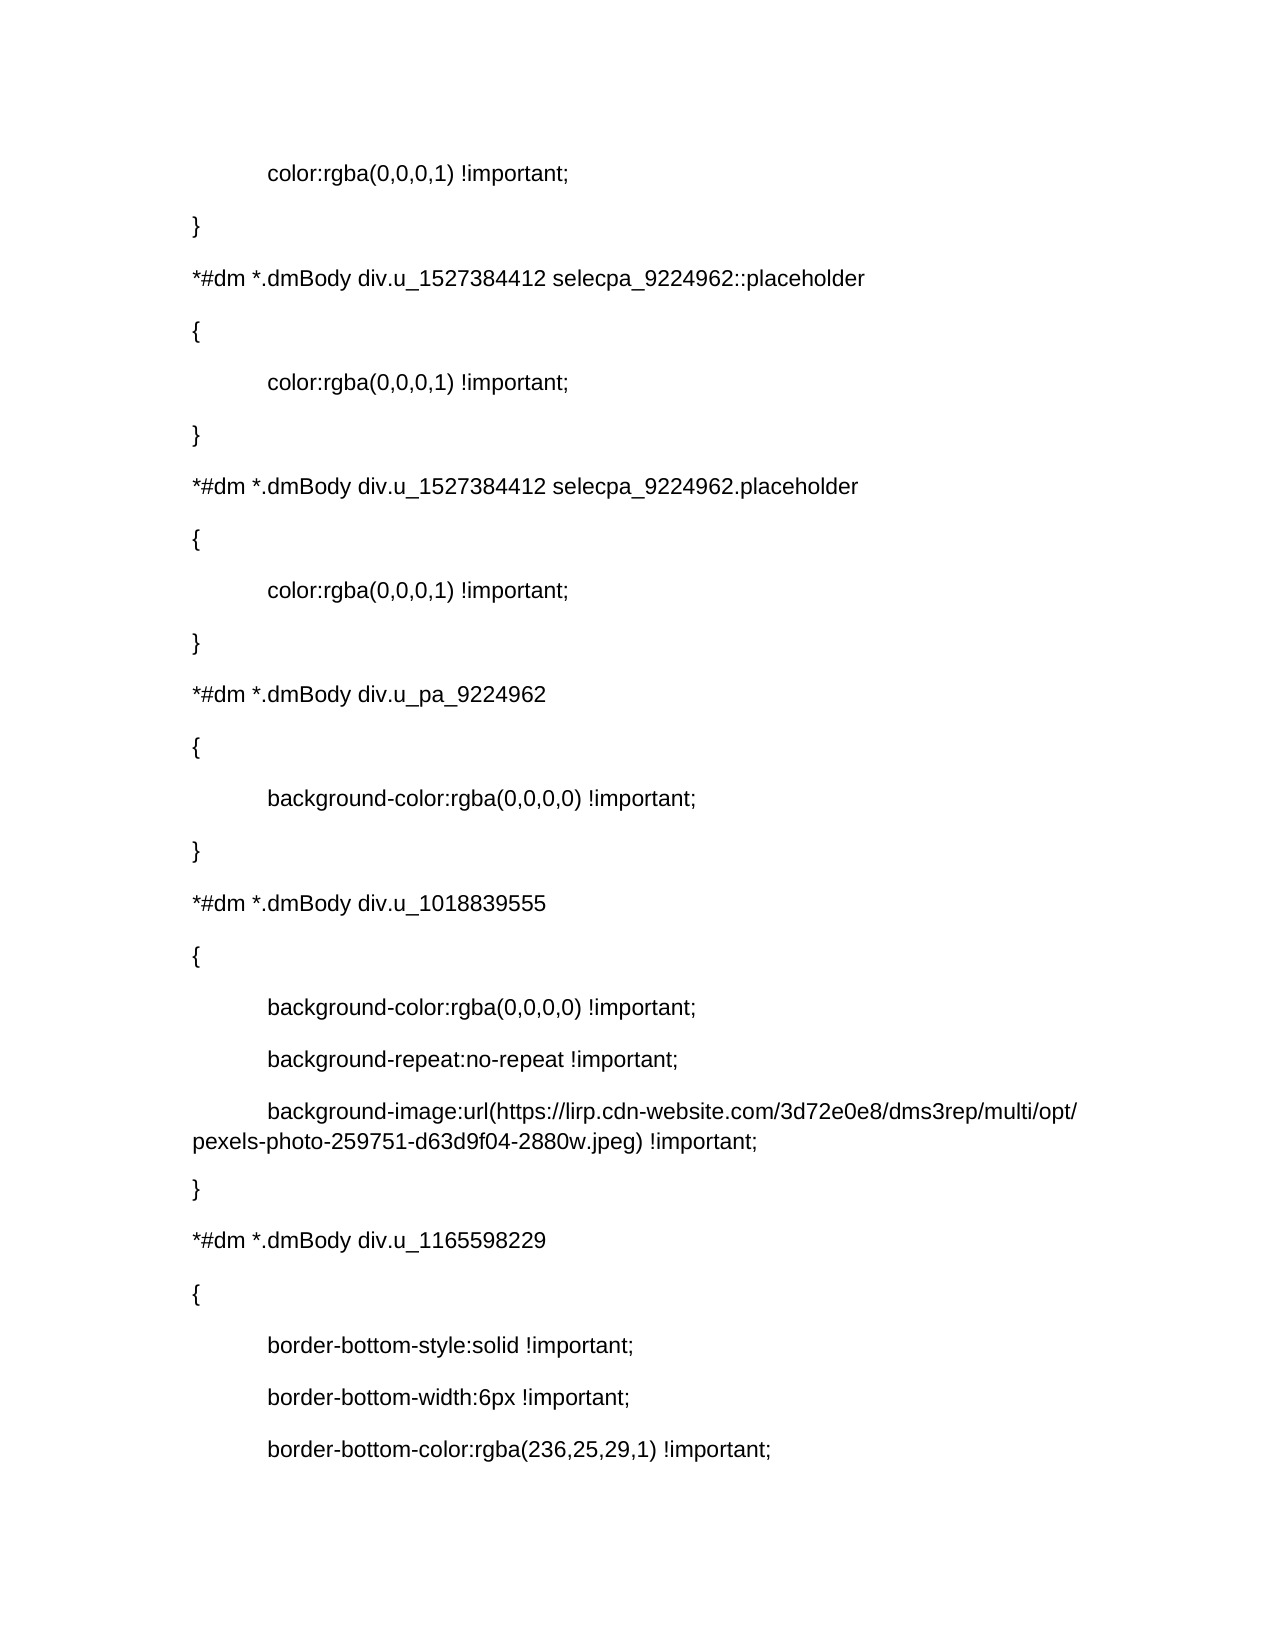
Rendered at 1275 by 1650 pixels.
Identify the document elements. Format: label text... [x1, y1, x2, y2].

table_cell [150, 723, 182, 775]
table_cell { [182, 931, 1125, 983]
table_cell background-color:rgba(0,0,0,0) !important; [182, 775, 1125, 827]
table_cell color:rgba(0,0,0,1) !important; [182, 567, 1125, 619]
table_cell [150, 358, 182, 410]
table_cell background-repeat:no-repeat !important; [182, 1035, 1125, 1087]
table_cell [150, 1321, 182, 1373]
table_cell color:rgba(0,0,0,1) !important; [182, 358, 1125, 410]
table_cell border-bottom-color:rgba(236,25,29,1) !important; [182, 1425, 1125, 1477]
table_cell [150, 983, 182, 1035]
table_cell background-image:url(https://lirp.cdn-website.com/3d72e0e8/dms3rep/multi/opt/pexels-photo-259751-d63d9f04-2880w.jpeg) !important; [182, 1088, 1125, 1165]
table_cell { [182, 515, 1125, 567]
table_cell border-bottom-width:6px !important; [182, 1373, 1125, 1425]
table_cell { [182, 1269, 1125, 1321]
table_cell *#dm *.dmBody div.u_1527384412 selecpa_9224962.placeholder [182, 463, 1125, 514]
table_cell [150, 1088, 182, 1165]
table_cell [150, 619, 182, 671]
table_cell [150, 1217, 182, 1269]
table_cell *#dm *.dmBody div.u_1165598229 [182, 1217, 1125, 1269]
table_cell } [182, 619, 1125, 671]
table_cell [150, 1165, 182, 1217]
table_cell [150, 1269, 182, 1321]
table_cell [150, 931, 182, 983]
table_cell *#dm *.dmBody div.u_pa_9224962 [182, 671, 1125, 723]
table_cell color:rgba(0,0,0,1) !important; [182, 150, 1125, 202]
table_cell } [182, 410, 1125, 462]
table_cell } [182, 1165, 1125, 1217]
table_cell [150, 775, 182, 827]
table_cell [150, 879, 182, 931]
table_cell [150, 515, 182, 567]
table_cell *#dm *.dmBody div.u_1527384412 selecpa_9224962::placeholder [182, 254, 1125, 306]
table_cell [150, 410, 182, 462]
table_cell background-color:rgba(0,0,0,0) !important; [182, 983, 1125, 1035]
table_cell { [182, 723, 1125, 775]
table_cell [150, 1425, 182, 1477]
table_cell { [182, 306, 1125, 358]
table_cell [150, 463, 182, 514]
table_cell [150, 254, 182, 306]
table_cell [150, 1373, 182, 1425]
table_cell border-bottom-style:solid !important; [182, 1321, 1125, 1373]
table_cell [150, 150, 182, 202]
table_cell [150, 567, 182, 619]
table_cell [150, 1035, 182, 1087]
table_cell [150, 306, 182, 358]
table_cell *#dm *.dmBody div.u_1018839555 [182, 879, 1125, 931]
table_cell [150, 827, 182, 879]
table_cell [150, 671, 182, 723]
table_cell [150, 202, 182, 254]
table_cell } [182, 202, 1125, 254]
table_cell } [182, 827, 1125, 879]
